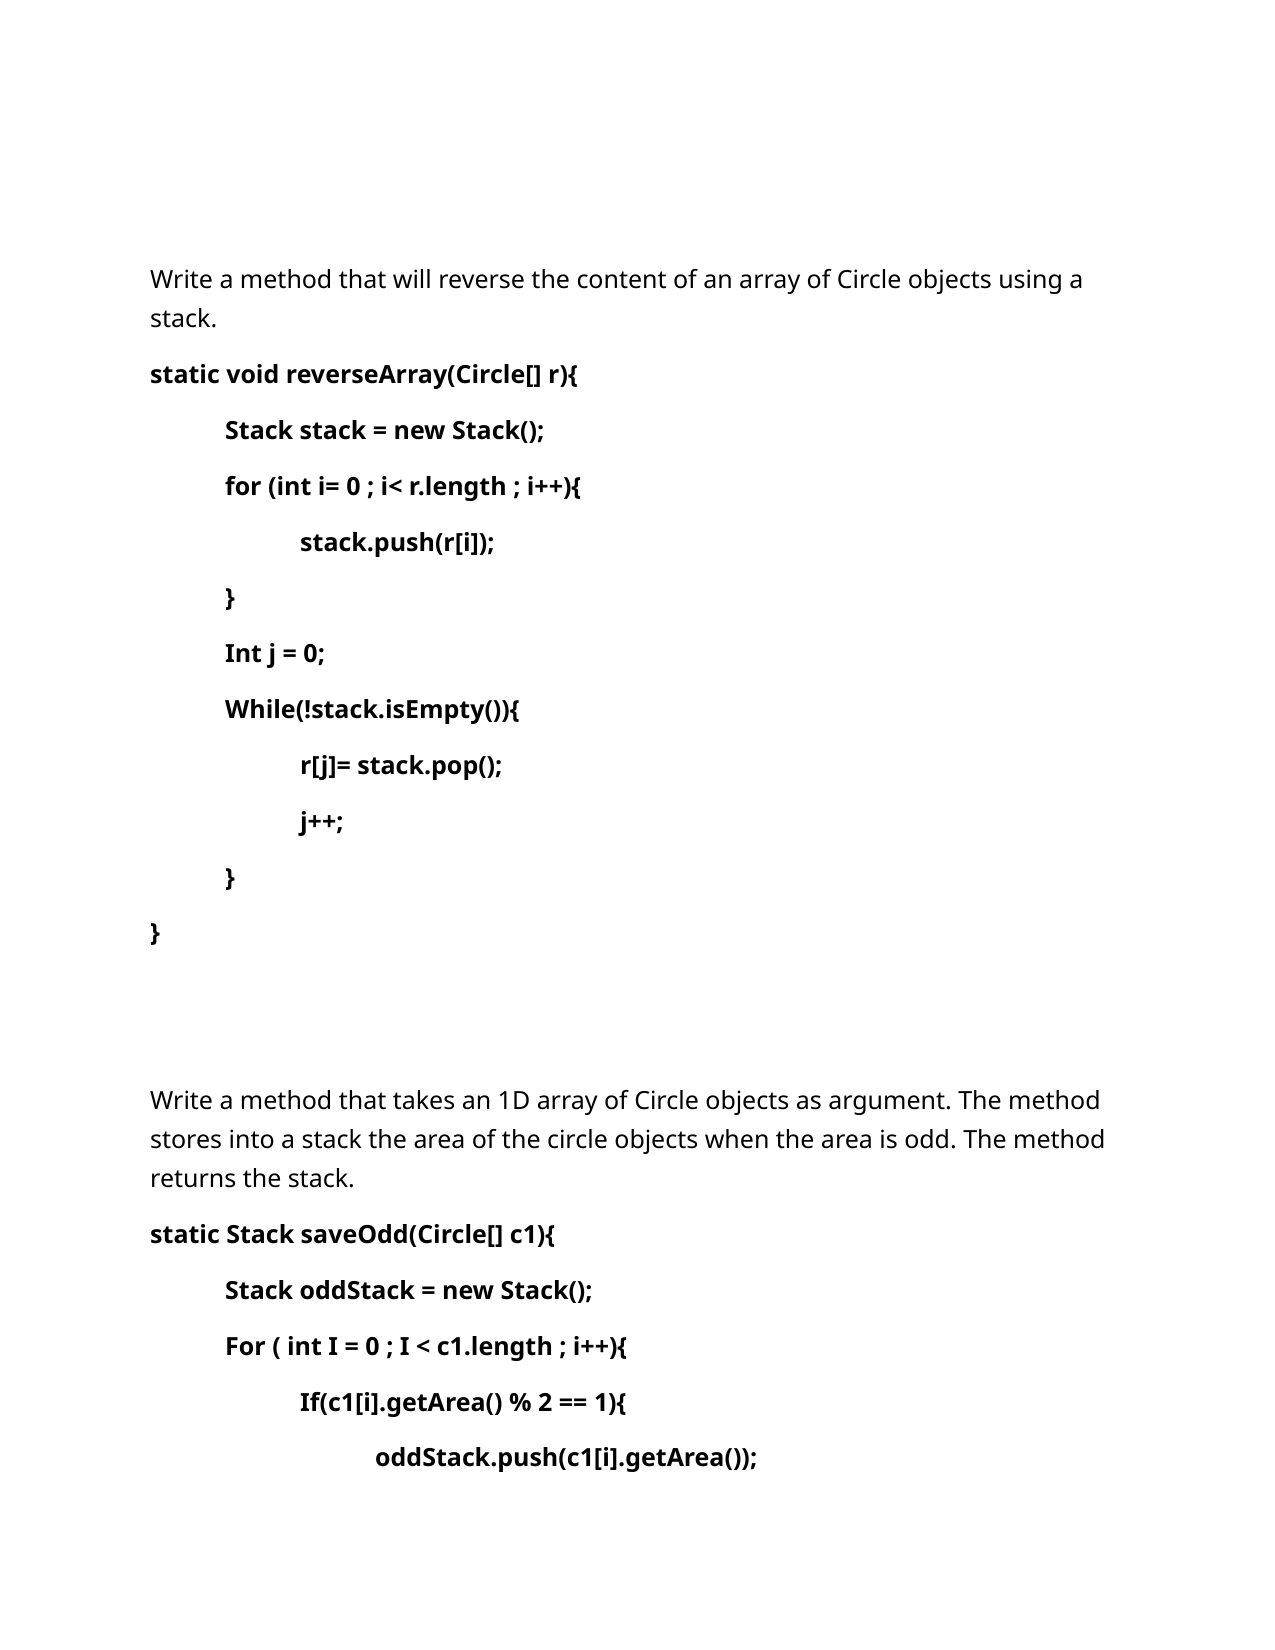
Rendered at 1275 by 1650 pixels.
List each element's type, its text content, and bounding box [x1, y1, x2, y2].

text static Stack saveOdd(Circle[] c1){ [150, 1217, 1125, 1251]
text j++; [150, 803, 1125, 837]
text Write a method that takes an 1D array of Circle objects as argument. The method stores into a stack the area of the circle objects when the area is odd. The method returns the stack. [150, 1082, 1125, 1195]
text } [150, 915, 1125, 949]
text for (int i= 0 ; i< r.length ; i++){ [150, 468, 1125, 502]
text r[j]= stack.pop(); [150, 747, 1125, 782]
text Write a method that will reverse the content of an array of Circle objects using a stack. [150, 262, 1125, 335]
text static void reverseArray(Circle[] r){ [150, 357, 1125, 391]
text Int j = 0; [150, 636, 1125, 670]
text } [150, 580, 1125, 614]
text } [150, 859, 1125, 893]
text While(!stack.isEmpty()){ [150, 692, 1125, 726]
text Stack stack = new Stack(); [150, 412, 1125, 447]
text For ( int I = 0 ; I < c1.length ; i++){ [150, 1328, 1125, 1362]
text If(c1[i].getArea() % 2 == 1){ [150, 1384, 1125, 1418]
text Stack oddStack = new Stack(); [150, 1272, 1125, 1307]
text oddStack.push(c1[i].getArea()); [150, 1440, 1125, 1474]
text stack.push(r[i]); [150, 524, 1125, 558]
